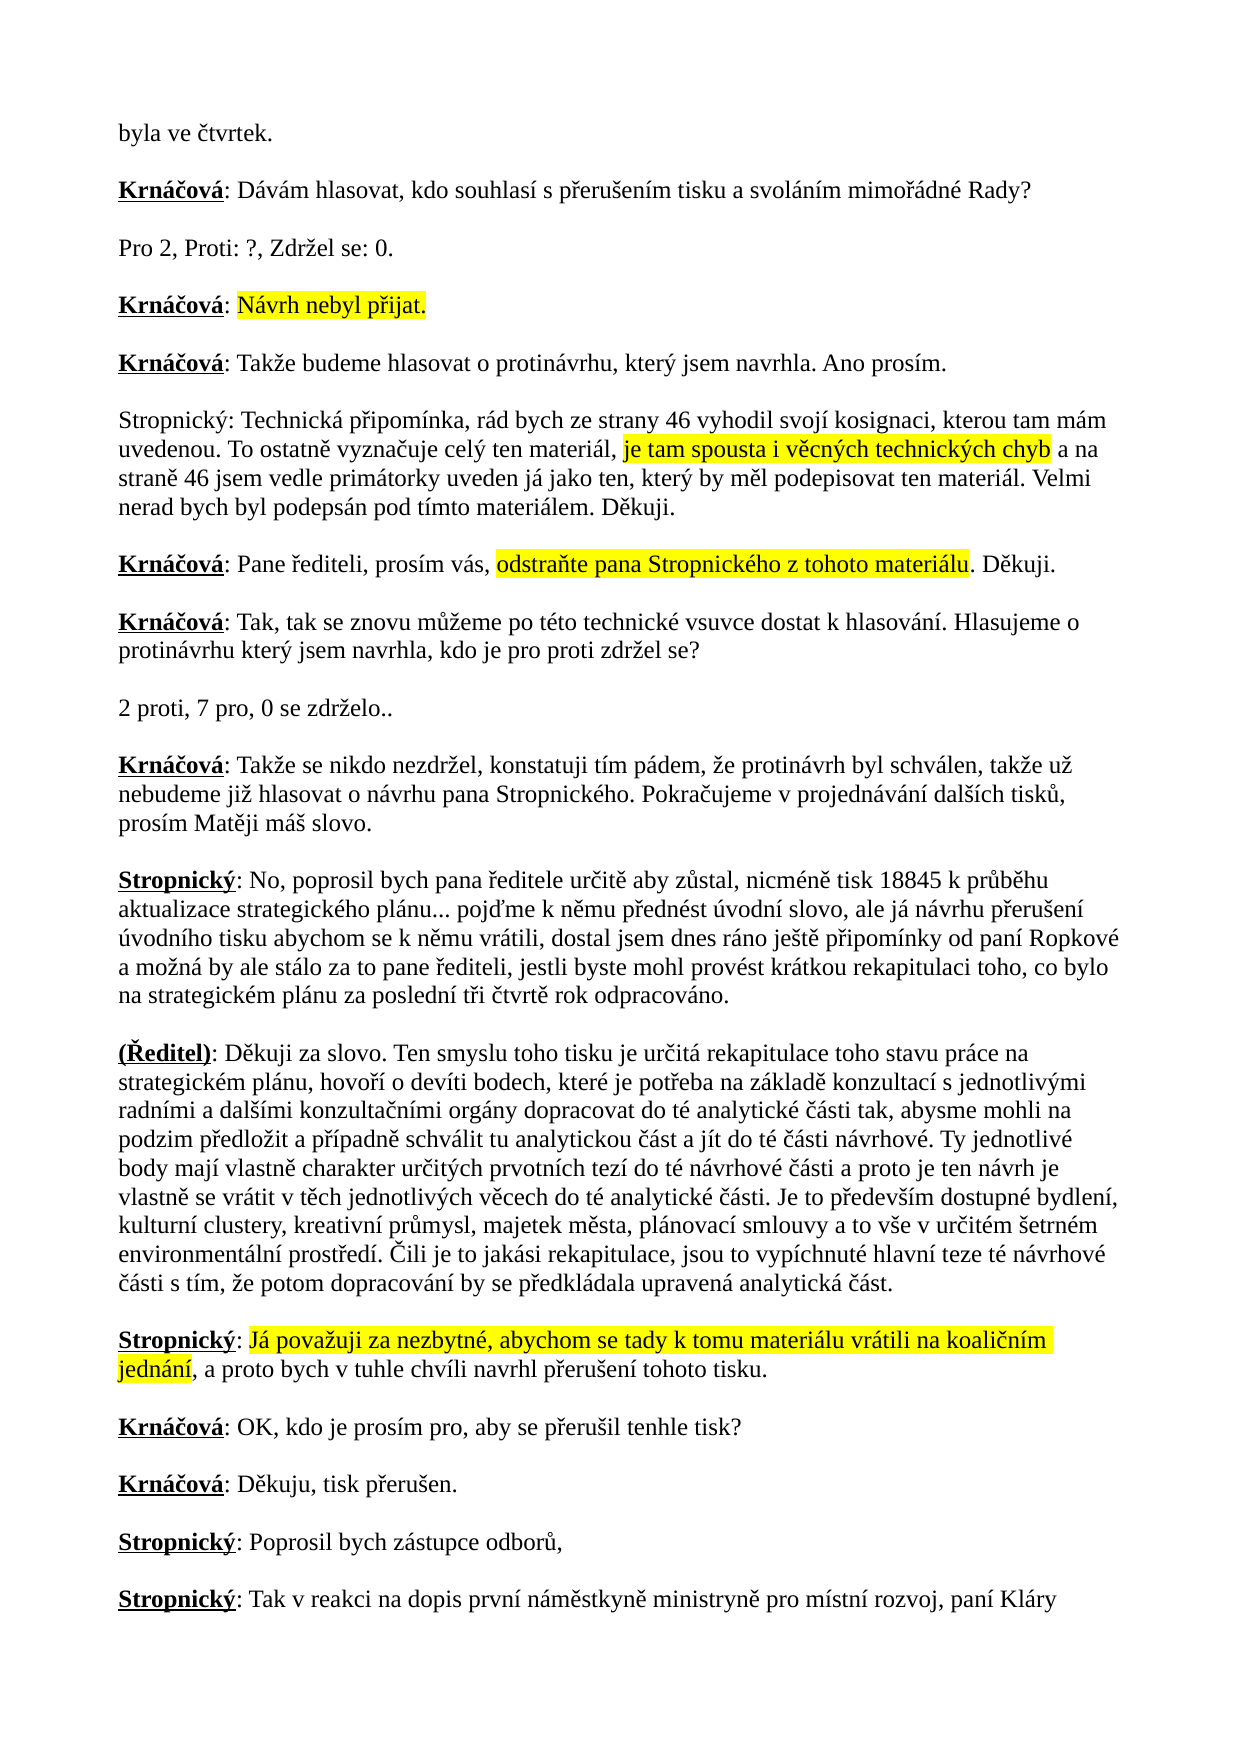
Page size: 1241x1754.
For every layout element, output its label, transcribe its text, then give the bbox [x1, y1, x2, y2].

text Krnáčová: Takže budeme hlasovat o protinávrhu, který jsem navrhla. Ano prosím. [118, 348, 1122, 377]
text Stropnický: No, poprosil bych pana ředitele určitě aby zůstal, nicméně tisk 18845 k průběhu aktualizace strategického plánu... pojďme k němu přednést úvodní slovo, ale já návrhu přerušení úvodního tisku abychom se k němu vrátili, dostal jsem dnes ráno ještě připomínky od paní Ropkové a možná by ale stálo za to pane řediteli, jestli byste mohl provést krátkou rekapitulaci toho, co bylo na strategickém plánu za poslední tři čtvrtě rok odpracováno. [118, 866, 1122, 1009]
text Stropnický: Poprosil bych zástupce odborů, [118, 1527, 1122, 1556]
text Krnáčová: OK, kdo je prosím pro, aby se přerušil tenhle tisk? [118, 1412, 1122, 1441]
text 2 proti, 7 pro, 0 se zdrželo.. [118, 693, 1122, 722]
text (Ředitel): Děkuji za slovo. Ten smyslu toho tisku je určitá rekapitulace toho stavu práce na strategickém plánu, hovoří o devíti bodech, které je potřeba na základě konzultací s jednotlivými radními a dalšími konzultačními orgány dopracovat do té analytické části tak, abysme mohli na podzim předložit a případně schválit tu analytickou část a jít do té části návrhové. Ty jednotlivé body mají vlastně charakter určitých prvotních tezí do té návrhové části a proto je ten návrh je vlastně se vrátit v těch jednotlivých věcech do té analytické části. Je to především dostupné bydlení, kulturní clustery, kreativní průmysl, majetek města, plánovací smlouvy a to vše v určitém šetrném environmentální prostředí. Čili je to jakási rekapitulace, jsou to vypíchnuté hlavní teze té návrhové části s tím, že potom dopracování by se předkládala upravená analytická část. [118, 1038, 1122, 1297]
text Krnáčová: Děkuju, tisk přerušen. [118, 1469, 1122, 1498]
text Krnáčová: Tak, tak se znovu můžeme po této technické vsuvce dostat k hlasování. Hlasujeme o protinávrhu který jsem navrhla, kdo je pro proti zdržel se? [118, 607, 1122, 664]
text Pro 2, Proti: ?, Zdržel se: 0. [118, 233, 1122, 262]
text Stropnický: Tak v reakci na dopis první náměstkyně ministryně pro místní rozvoj, paní Kláry [118, 1584, 1122, 1613]
text Krnáčová: Dávám hlasovat, kdo souhlasí s přerušením tisku a svoláním mimořádné Rady? [118, 176, 1122, 204]
text Stropnický: Já považuji za nezbytné, abychom se tady k tomu materiálu vrátili na koaličním jednání, a proto bych v tuhle chvíli navrhl přerušení tohoto tisku. [118, 1326, 1122, 1383]
text Stropnický: Technická připomínka, rád bych ze strany 46 vyhodil svojí kosignaci, kterou tam mám uvedenou. To ostatně vyznačuje celý ten materiál, je tam spousta i věcných technických chyb a na straně 46 jsem vedle primátorky uveden já jako ten, který by měl podepisovat ten materiál. Velmi nerad bych byl podepsán pod tímto materiálem. Děkuji. [118, 406, 1122, 521]
text Krnáčová: Pane řediteli, prosím vás, odstraňte pana Stropnického z tohoto materiálu. Děkuji. [118, 549, 1122, 578]
text byla ve čtvrtek. [118, 118, 1122, 147]
text Krnáčová: Návrh nebyl přijat. [118, 291, 1122, 319]
text Krnáčová: Takže se nikdo nezdržel, konstatuji tím pádem, že protinávrh byl schválen, takže už nebudeme již hlasovat o návrhu pana Stropnického. Pokračujeme v projednávání dalších tisků, prosím Matěji máš slovo. [118, 751, 1122, 837]
